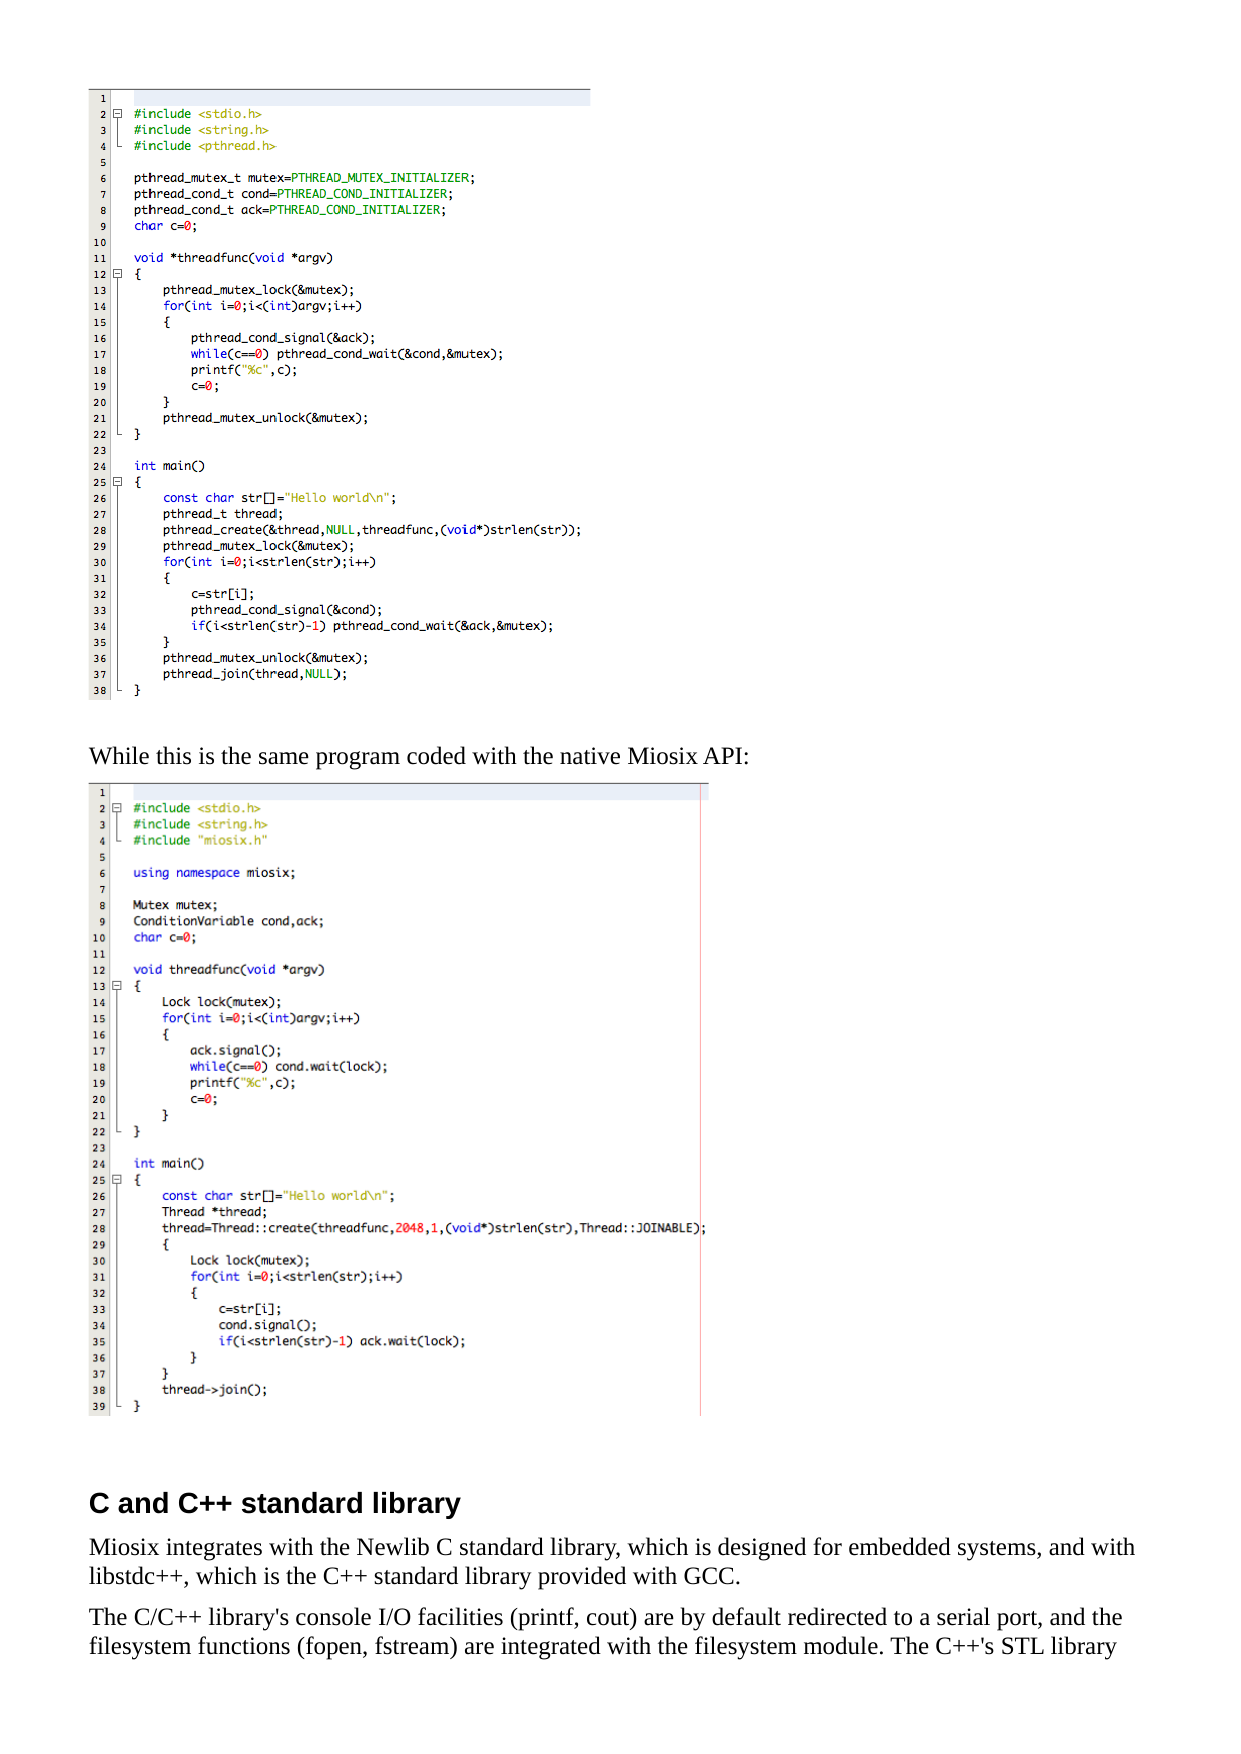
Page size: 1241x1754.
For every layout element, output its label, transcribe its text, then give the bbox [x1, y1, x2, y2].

picture [88, 782, 709, 1416]
text While this is the same program coded with the native Miosix API: [88, 741, 1152, 770]
text Miosix integrates with the Newlib C standard library, which is designed for embedded systems, and with libstdc++, which is the C++ standard library provided with GCC. [88, 1532, 1152, 1590]
picture [88, 88, 591, 700]
subtitle C and C++ standard library [88, 1486, 1152, 1520]
text The C/C++ library's console I/O facilities (printf, cout) are by default redirected to a serial port, and the filesystem functions (fopen, fstream) are integrated with the filesystem module. The C++'s STL library [88, 1602, 1152, 1660]
